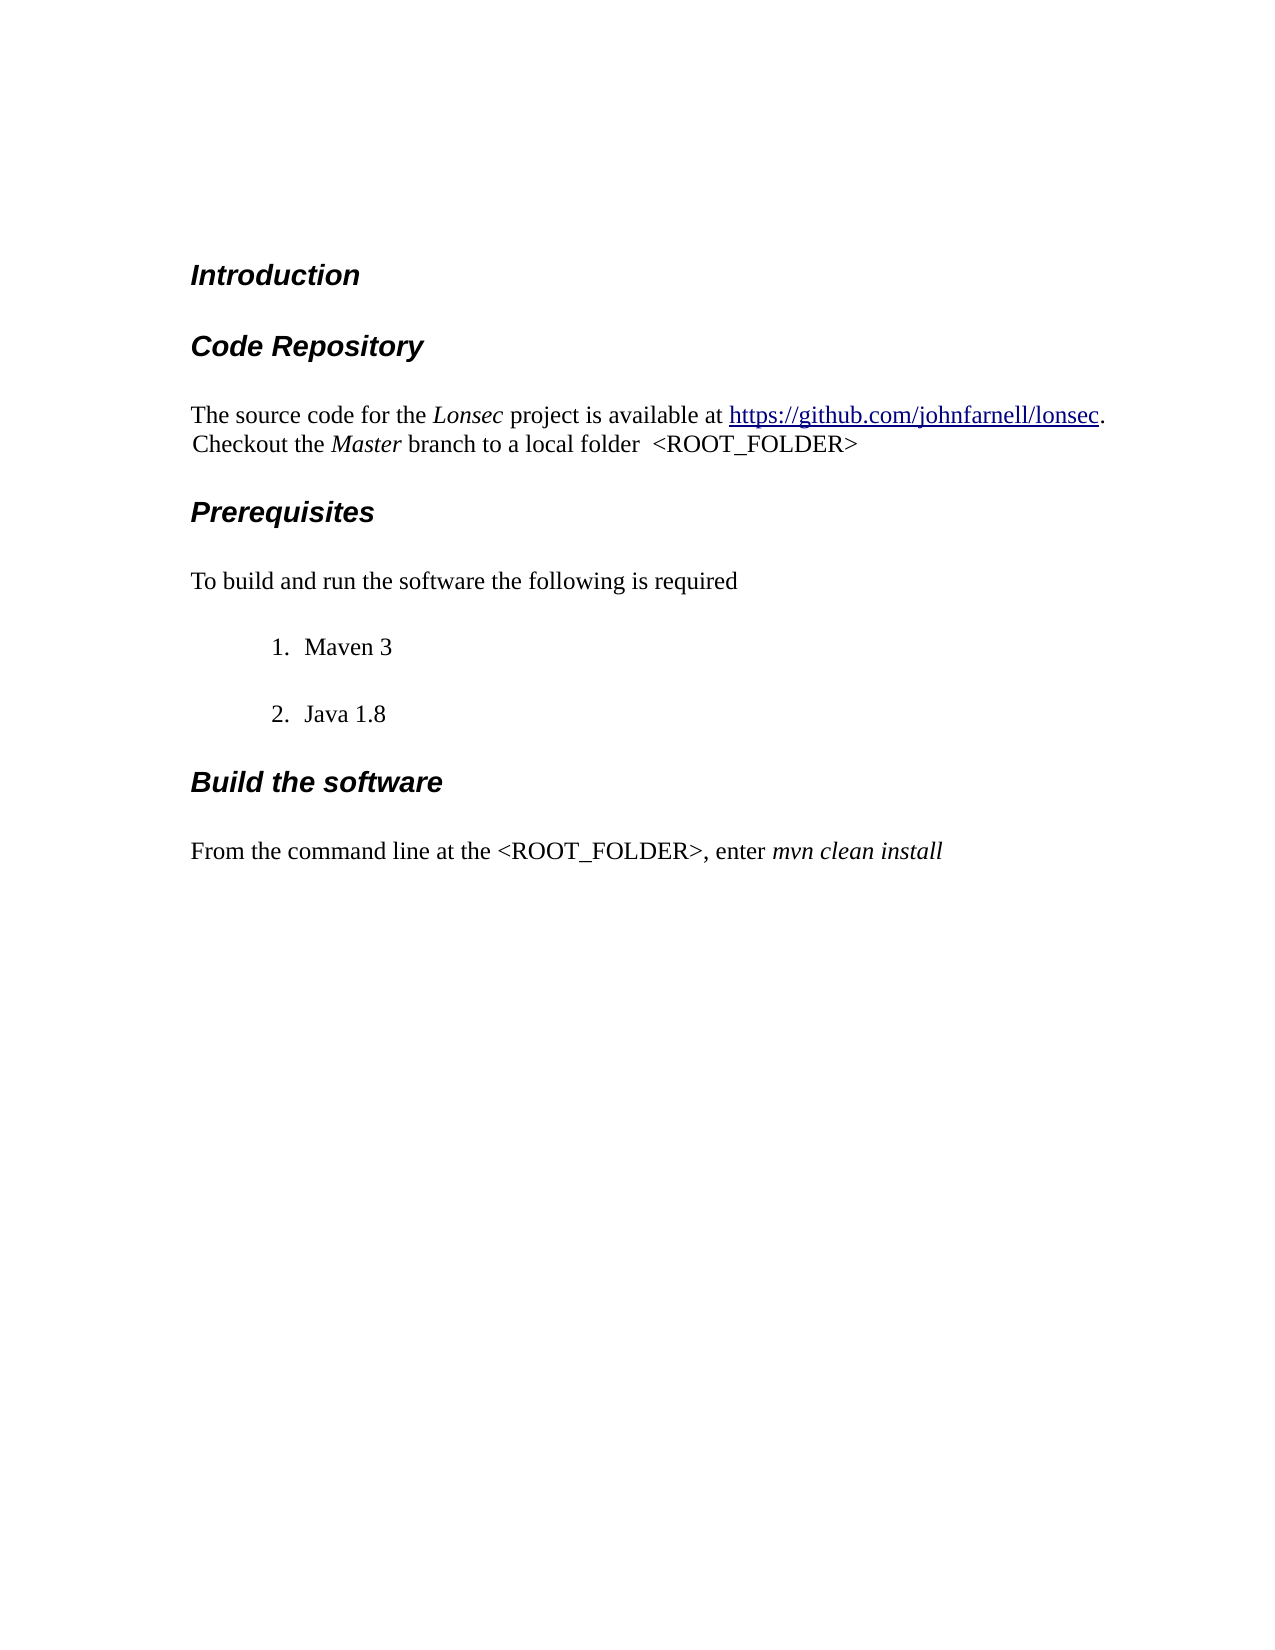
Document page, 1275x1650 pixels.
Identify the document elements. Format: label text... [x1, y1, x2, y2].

subtitle Java 1.8 [271, 699, 1157, 727]
subtitle Maven 3 [271, 632, 1157, 661]
subtitle To build and run the software the following is required [190, 566, 1157, 595]
subtitle From the command line at the <ROOT_FOLDER>, enter mvn clean install [190, 836, 1157, 865]
subtitle Code Repository [190, 329, 1157, 363]
subtitle Prerequisites [190, 495, 1157, 529]
subtitle The source code for the Lonsec project is available at https://github.com/johnfarnell/lonsec. Checkout the Master branch to a local folder <ROOT_FOLDER> [190, 400, 1157, 458]
subtitle Introduction [190, 258, 1157, 292]
subtitle Build the software [190, 765, 1157, 798]
